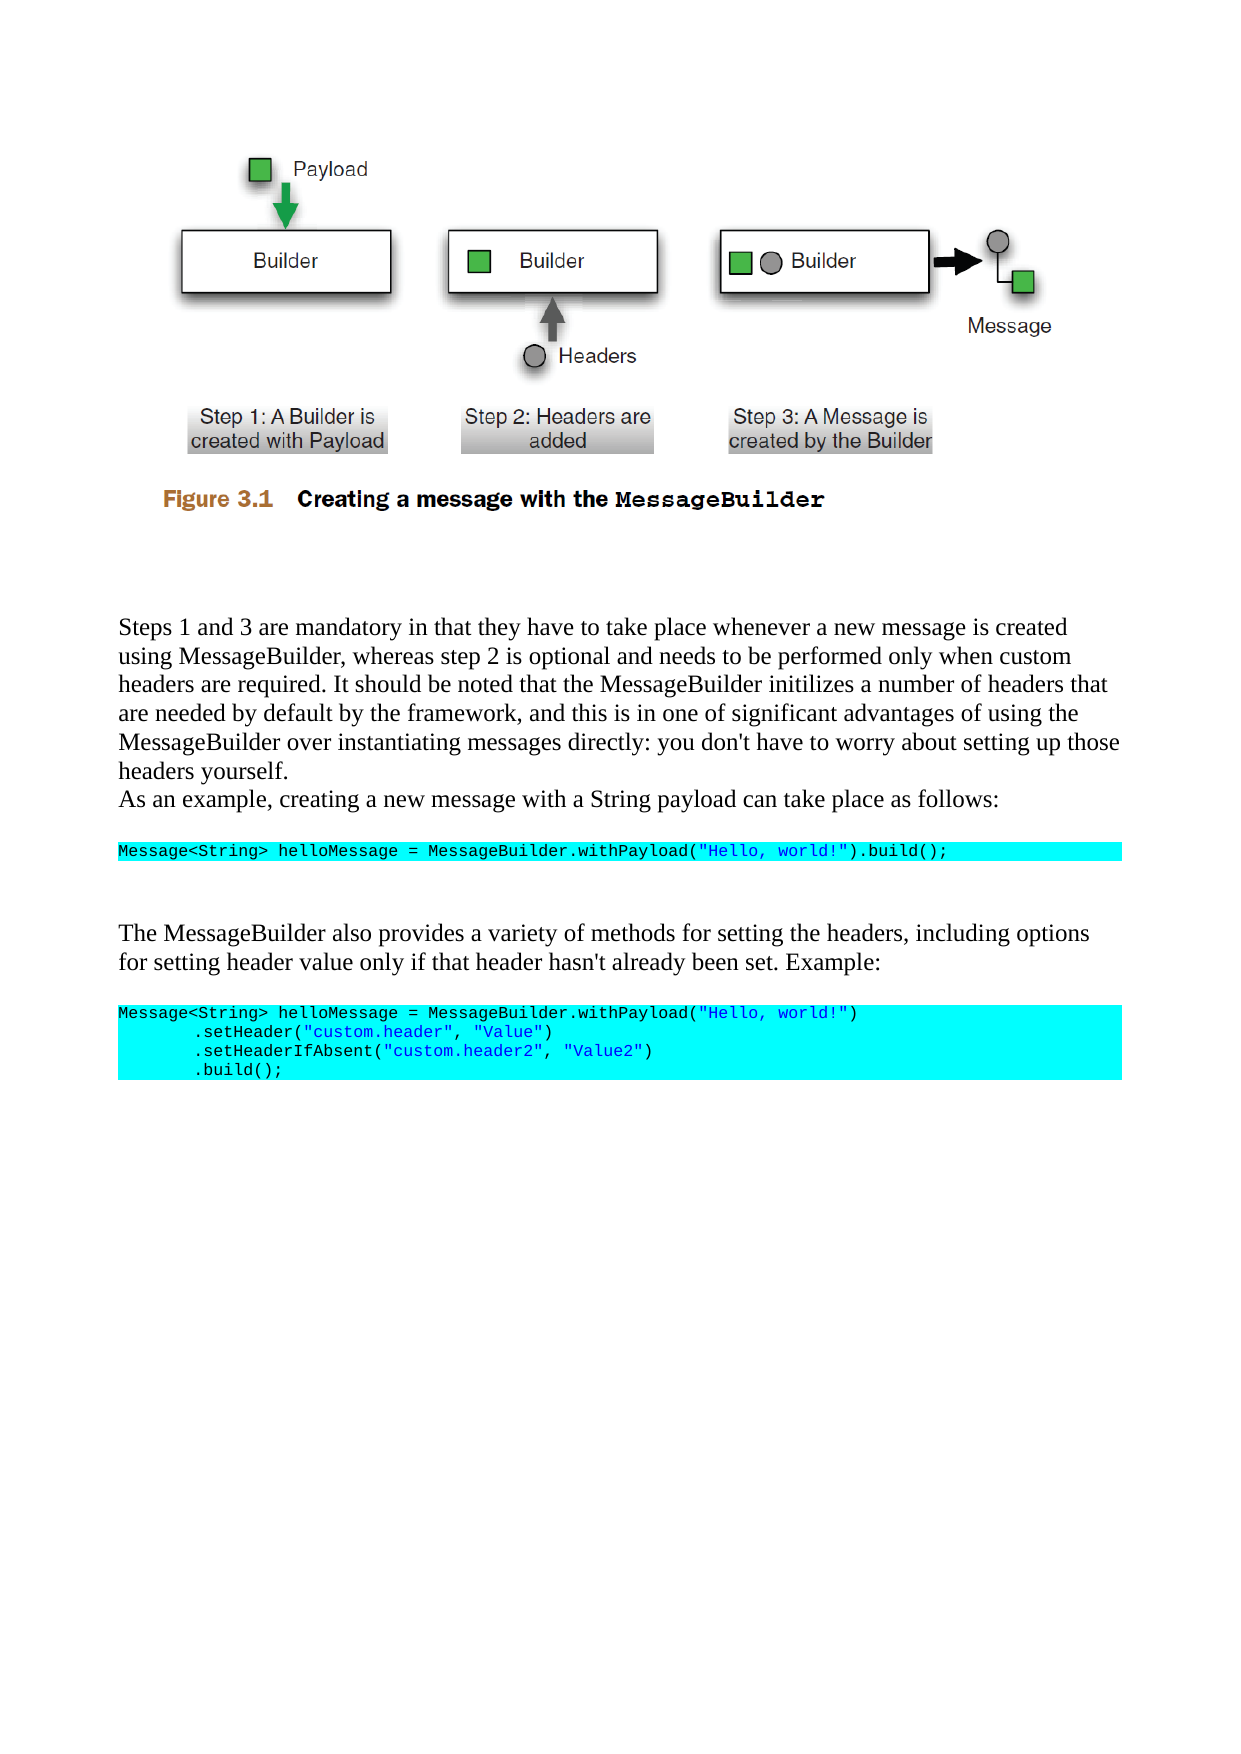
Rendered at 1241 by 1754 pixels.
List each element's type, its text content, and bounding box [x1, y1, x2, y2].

text .setHeader("custom.header", "Value") [118, 1023, 1122, 1042]
text Message<String> helloMessage = MessageBuilder.withPayload("Hello, world!") [118, 1005, 1122, 1023]
text Steps 1 and 3 are mandatory in that they have to take place whenever a new message is created using MessageBuilder, whereas step 2 is optional and needs to be performed only when custom headers are required. It should be noted that the MessageBuilder initilizes a number of headers that are needed by default by the framework, and this is in one of significant advantages of using the MessageBuilder over instantiating messages directly: you don't have to worry about setting up those headers yourself. [118, 612, 1122, 784]
text The MessageBuilder also provides a variety of methods for setting the headers, including options for setting header value only if that header hasn't already been set. Example: [118, 918, 1122, 976]
picture [118, 118, 1123, 584]
text Message<String> helloMessage = MessageBuilder.withPayload("Hello, world!").build(); [118, 842, 1122, 861]
text As an example, creating a new message with a String payload can take place as follows: [118, 784, 1122, 813]
text .setHeaderIfAbsent("custom.header2", "Value2") [118, 1042, 1122, 1061]
text .build(); [118, 1061, 1122, 1080]
